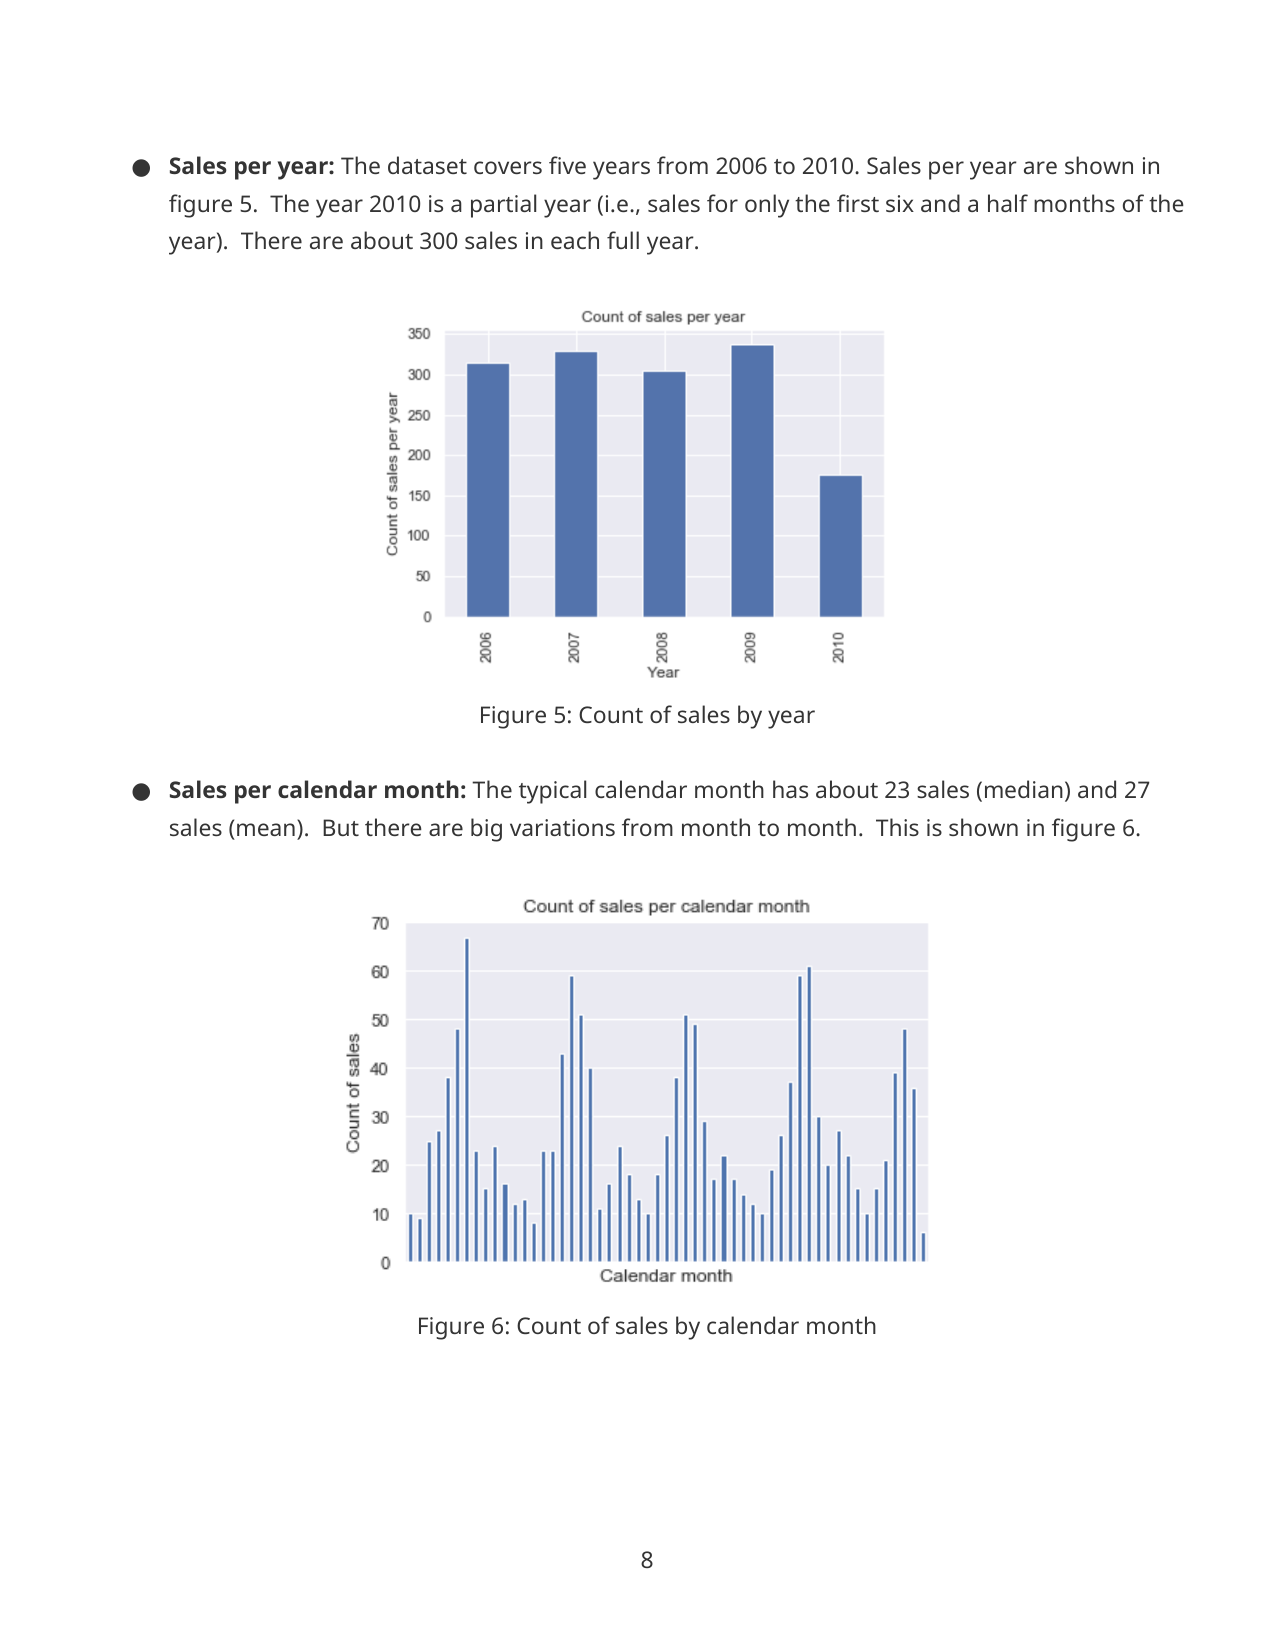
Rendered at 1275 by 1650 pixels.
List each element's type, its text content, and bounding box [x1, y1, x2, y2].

list Sales per year: The dataset covers five years from 2006 to 2010. Sales per year are shown in figure 5. The year 2010 is a partial year (i.e., sales for only the first six and a half months of the year). There are about 300 sales in each full year. [131, 150, 1200, 256]
list Sales per calendar month: The typical calendar month has about 23 sales (median) and 27 sales (mean). But there are big variations from month to month. This is shown in figure 6. [131, 774, 1200, 843]
text Figure 6: Count of sales by calendar month [94, 1310, 1200, 1341]
text Figure 5: Count of sales by year [94, 699, 1200, 730]
picture [372, 300, 922, 693]
picture [339, 886, 955, 1304]
